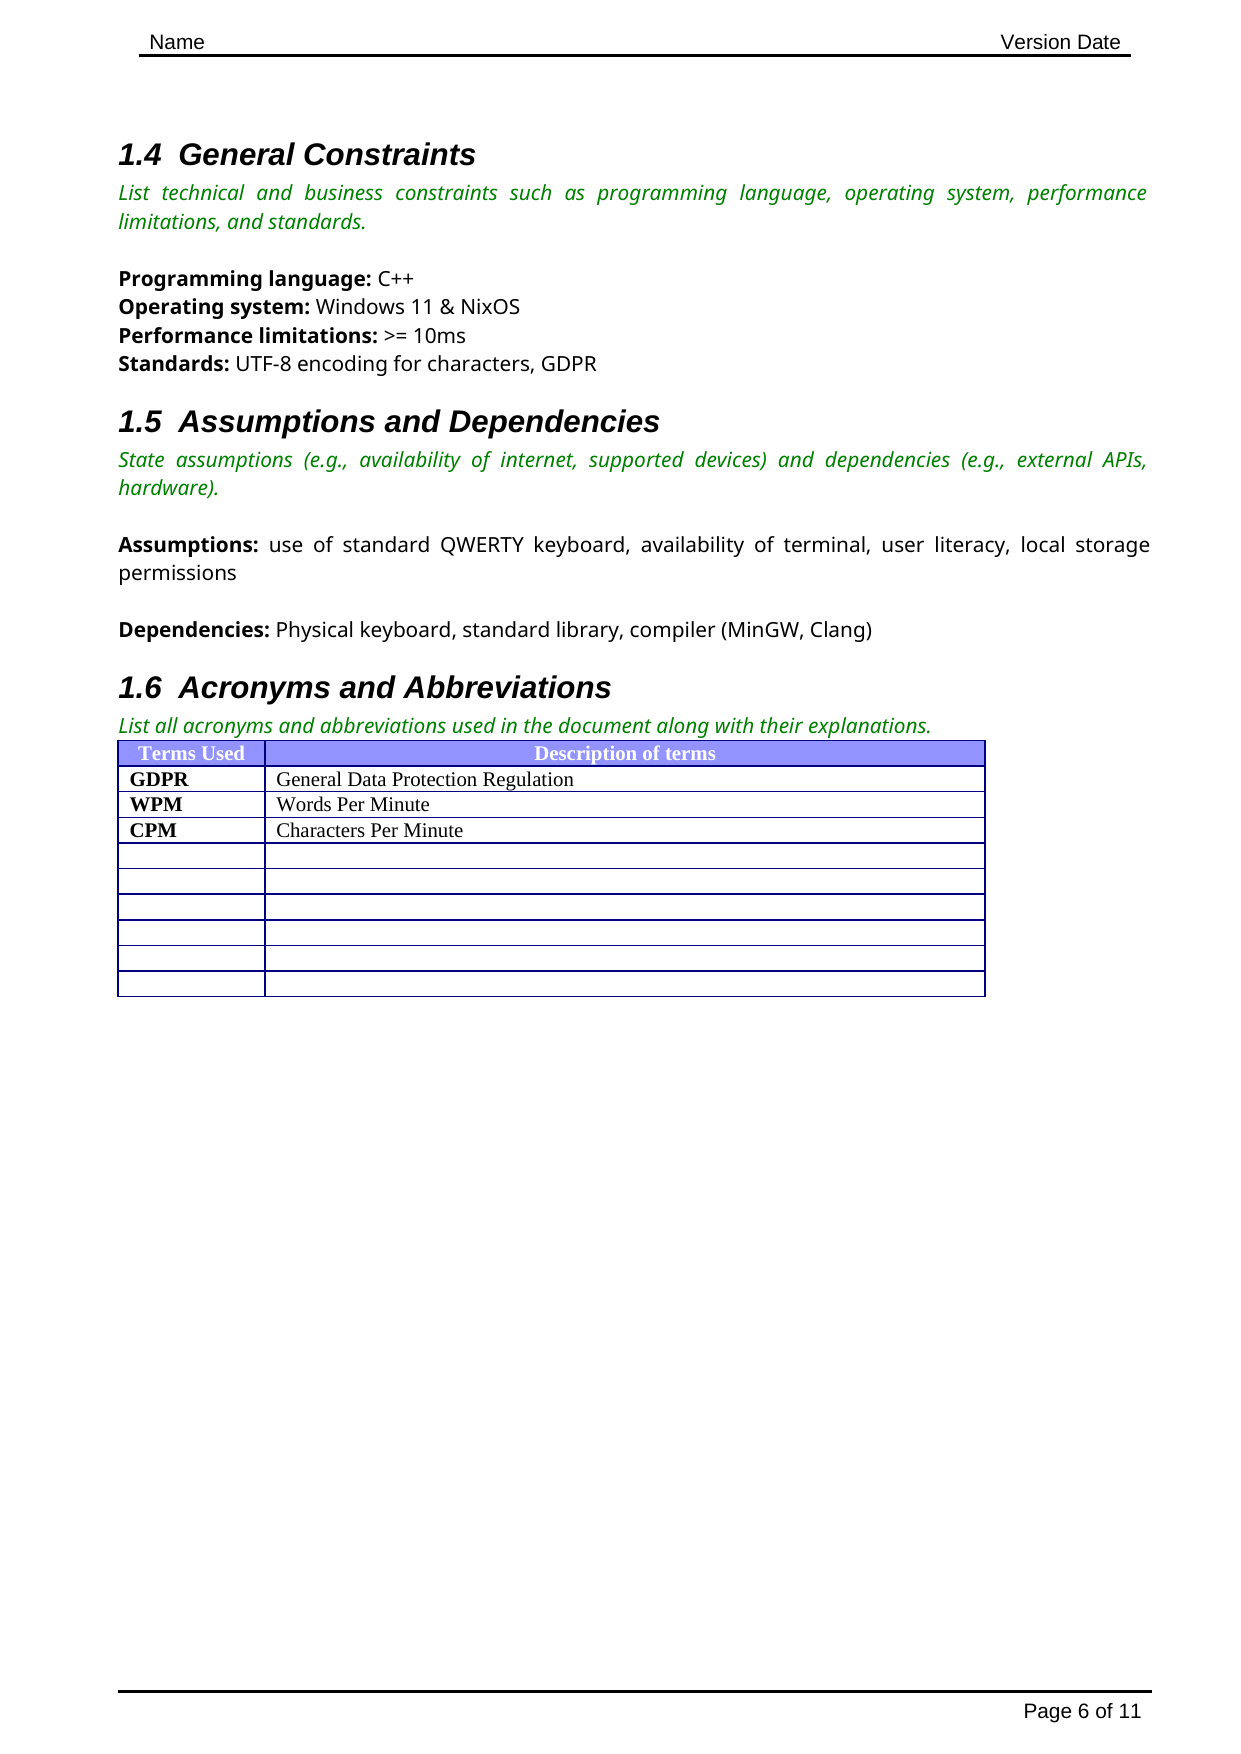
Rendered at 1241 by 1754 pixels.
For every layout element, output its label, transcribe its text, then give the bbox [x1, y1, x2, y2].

table_cell GDPR [119, 767, 264, 791]
text List all acronyms and abbreviations used in the document along with their explanations. [118, 711, 1152, 739]
text Operating system: Windows 11 & NixOS [118, 292, 1152, 321]
subtitle Acronyms and Abbreviations [118, 669, 1152, 705]
table_cell General Data Protection Regulation [266, 767, 984, 791]
table_cell WPM [119, 792, 264, 816]
table_cell [266, 972, 984, 996]
text Performance limitations: >= 10ms [118, 321, 1152, 349]
table_header [118, 89, 1161, 111]
table_cell [119, 895, 264, 919]
table_cell [266, 869, 984, 893]
table_cell CPM [119, 818, 264, 842]
table_header Description of terms [266, 741, 984, 765]
subtitle General Constraints [118, 136, 1152, 172]
table_cell [119, 844, 264, 868]
text Standards: UTF-8 encoding for characters, GDPR [118, 349, 1152, 378]
table_cell [266, 844, 984, 868]
table_cell [266, 946, 984, 970]
text Assumptions: use of standard QWERTY keyboard, availability of terminal, user literacy, local storage permissions [118, 530, 1152, 587]
table_cell Characters Per Minute [266, 818, 984, 842]
table_cell [266, 921, 984, 944]
table_cell [119, 946, 264, 970]
table_cell Words Per Minute [266, 792, 984, 816]
table_cell [119, 921, 264, 944]
table_cell [119, 869, 264, 893]
table_header Terms Used [119, 741, 264, 765]
table_cell [266, 895, 984, 919]
text Dependencies: Physical keyboard, standard library, compiler (MinGW, Clang) [118, 615, 1152, 644]
text List technical and business constraints such as programming language, operating system, performance limitations, and standards. [118, 178, 1152, 235]
subtitle Assumptions and Dependencies [118, 403, 1152, 438]
text Programming language: C++ [118, 264, 1152, 292]
table_cell [119, 972, 264, 996]
text State assumptions (e.g., availability of internet, supported devices) and dependencies (e.g., external APIs, hardware). [118, 445, 1152, 502]
